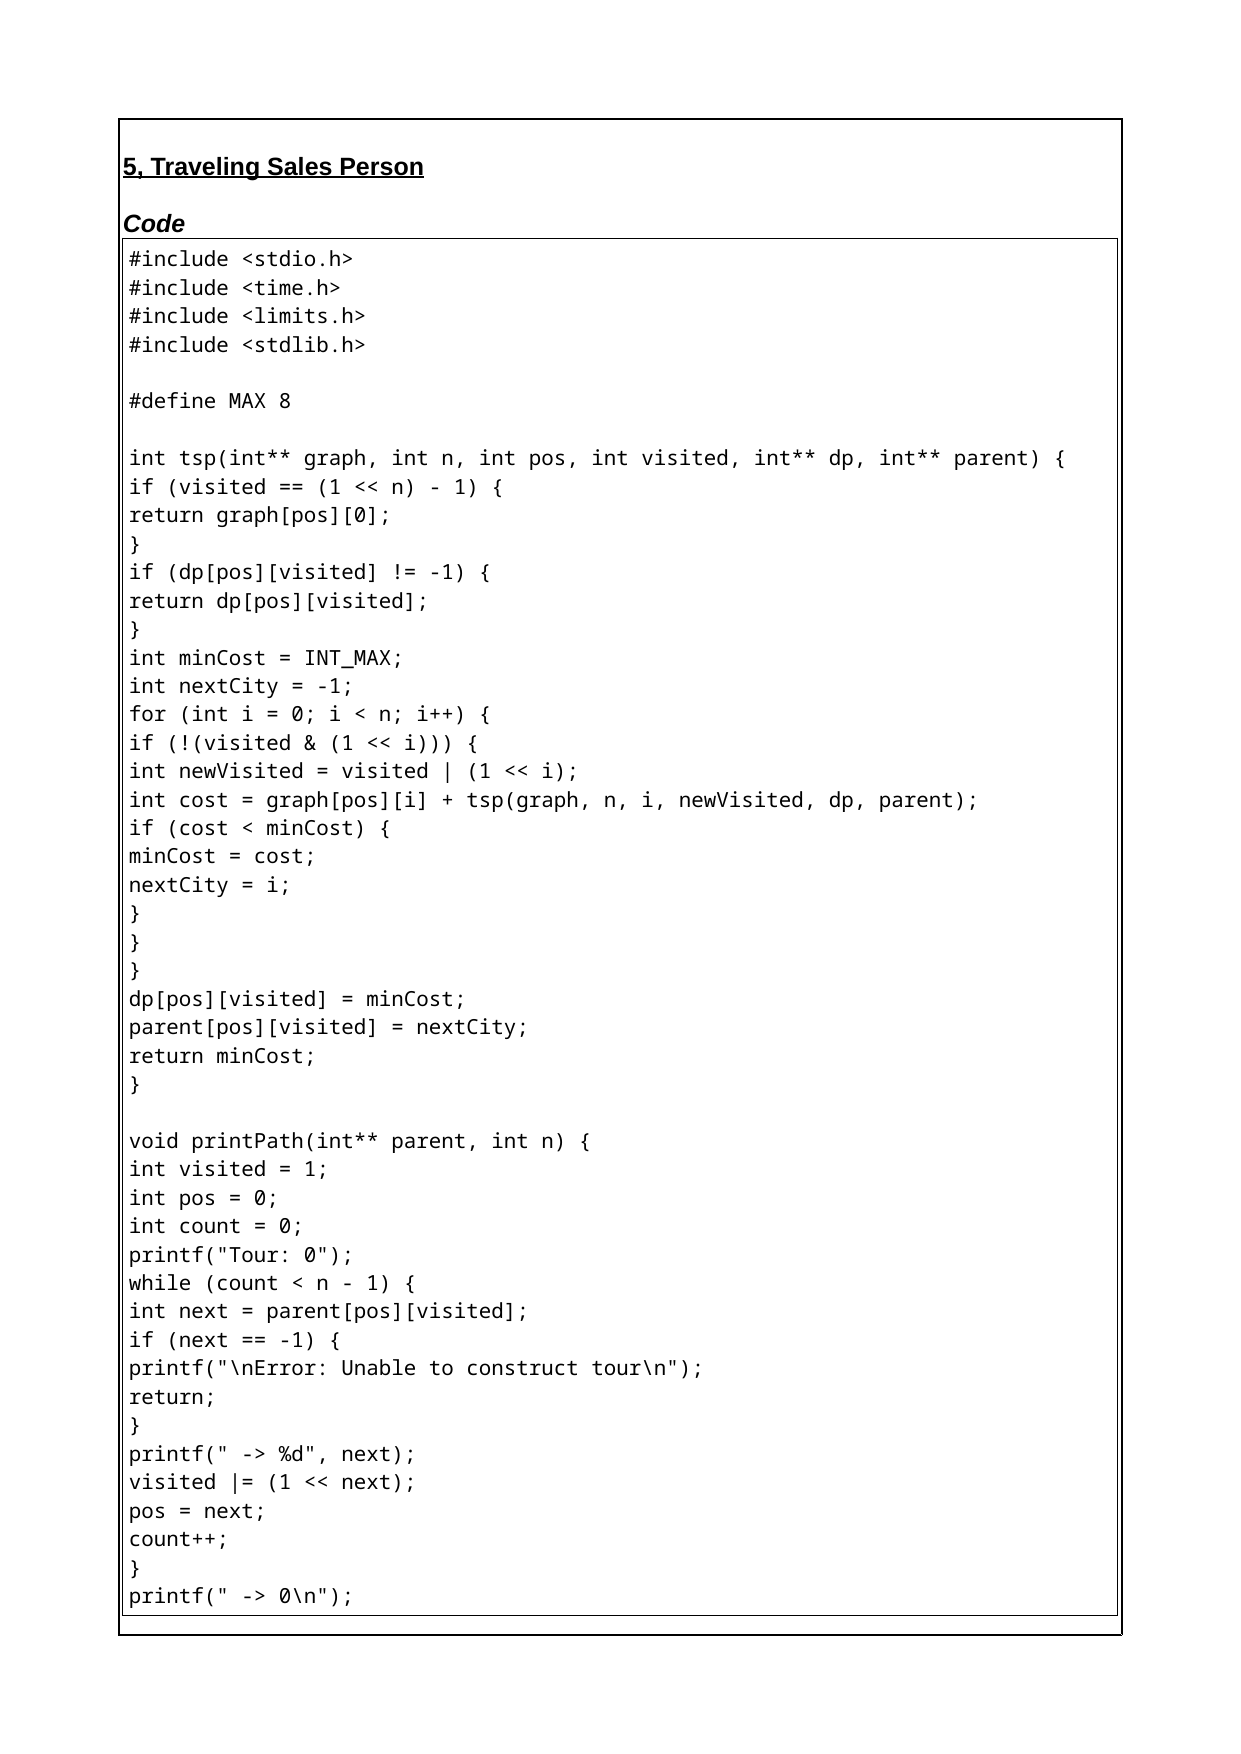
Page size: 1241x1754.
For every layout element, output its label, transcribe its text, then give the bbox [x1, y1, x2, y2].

text Code [123, 209, 1118, 238]
table_header #include <stdio.h> #include <time.h> #include <limits.h> #include <stdlib.h> #define MAX 8 int tsp(int** graph, int n, int pos, int visited, int** dp, int** parent) { if (visited == (1 << n) - 1) { return graph[pos][0]; } if (dp[pos][visited] != -1) { return dp[pos][visited]; } int minCost = INT_MAX; int nextCity = -1; for (int i = 0; i < n; i++) { if (!(visited & (1 << i))) { int newVisited = visited | (1 << i); int cost = graph[pos][i] + tsp(graph, n, i, newVisited, dp, parent); if (cost < minCost) { minCost = cost; nextCity = i; } } } dp[pos][visited] = minCost; parent[pos][visited] = nextCity; return minCost; } void printPath(int** parent, int n) { int visited = 1; int pos = 0; int count = 0; printf("Tour: 0"); while (count < n - 1) { int next = parent[pos][visited]; if (next == -1) { printf("\nError: Unable to construct tour\n"); return; } printf(" -> %d", next); visited |= (1 << next); pos = next; count++; } printf(" -> 0\n"); [123, 239, 1117, 1615]
text 5, Traveling Sales Person [123, 151, 1118, 180]
